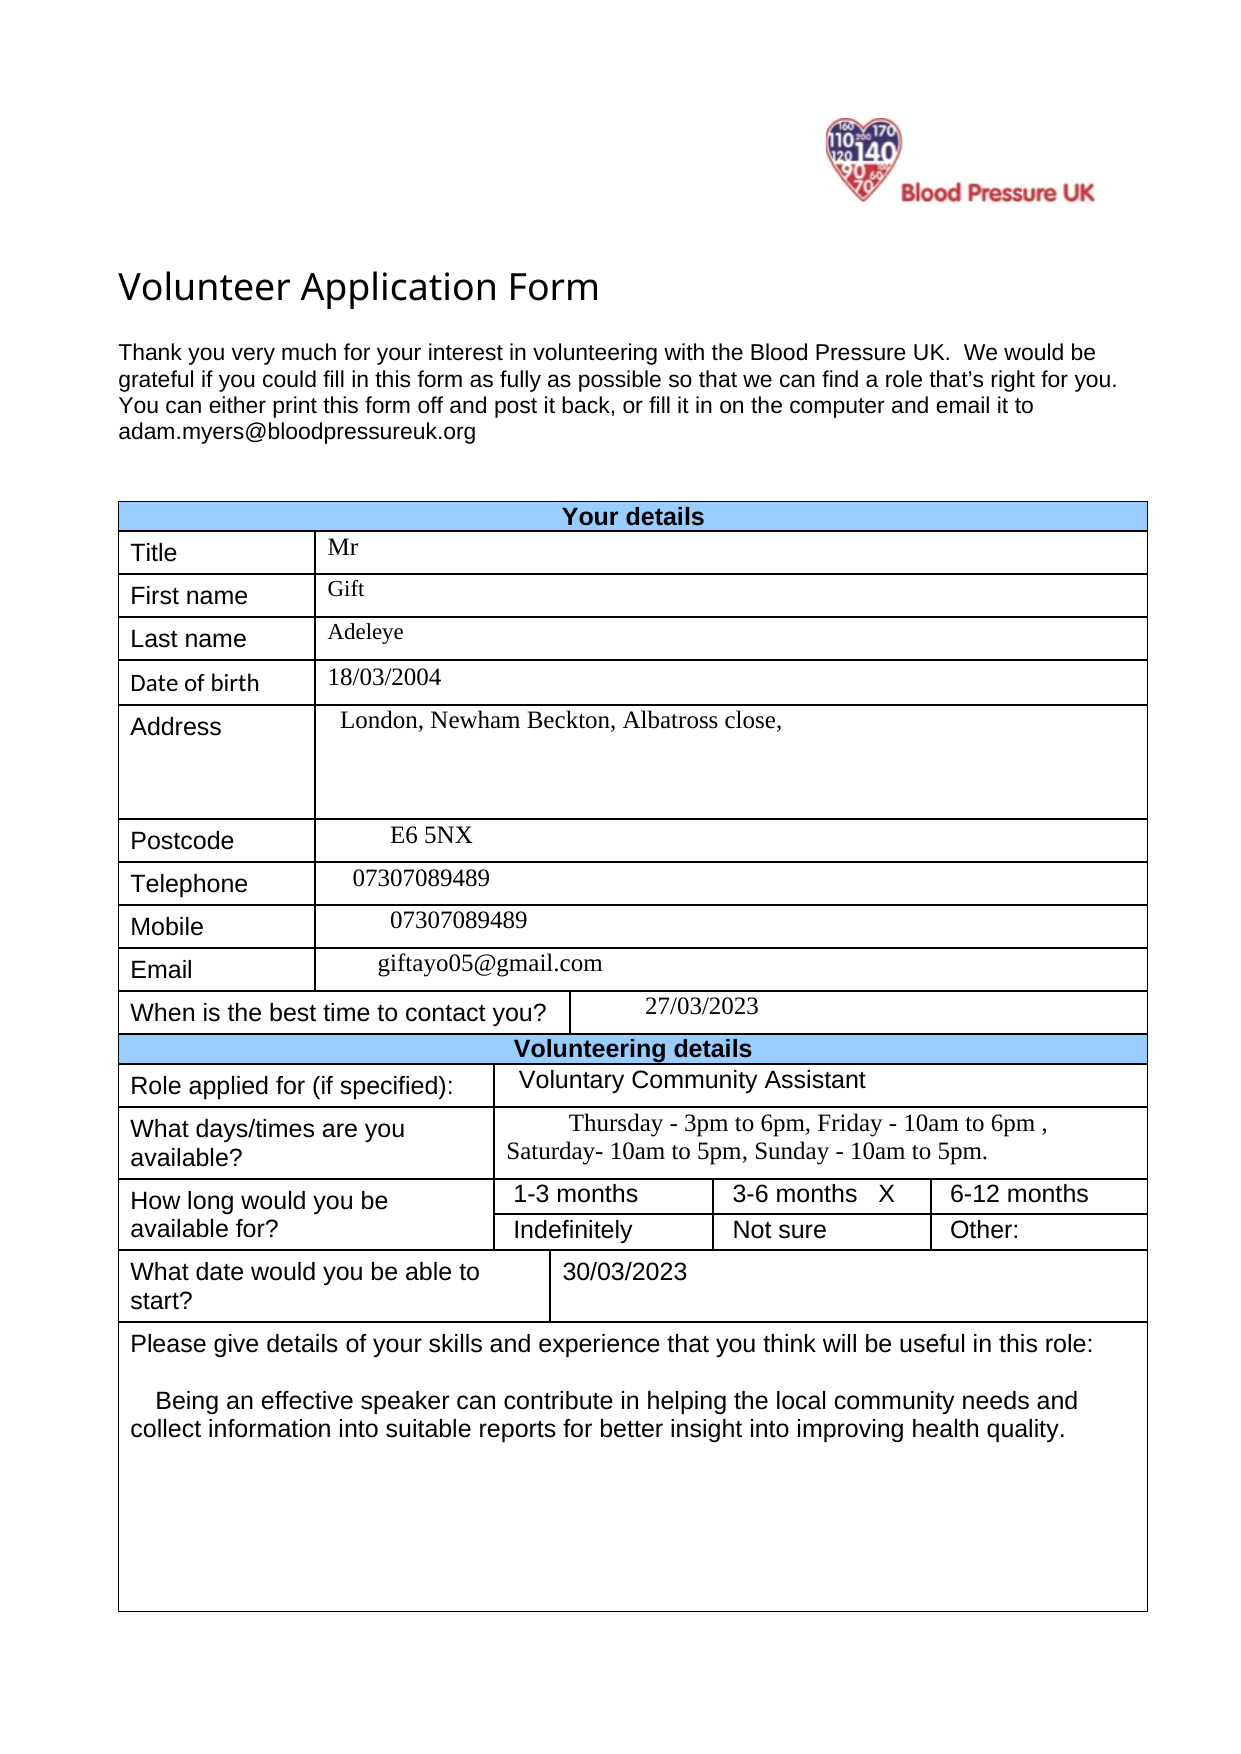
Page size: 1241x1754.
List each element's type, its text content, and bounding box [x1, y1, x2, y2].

table_cell Date of birth [119, 661, 314, 704]
table_cell How long would you be available for? [119, 1180, 493, 1249]
table_cell 3-6 months X [714, 1180, 930, 1213]
table_cell London, Newham Beckton, Albatross close, [316, 706, 1147, 818]
table_cell Address [119, 706, 314, 818]
table_cell Adeleye [316, 618, 1147, 659]
table_cell Mr [316, 532, 1147, 573]
table_cell What days/times are you available? [119, 1108, 493, 1178]
table_cell 07307089489 [316, 906, 1147, 947]
table_cell 30/03/2023 [551, 1251, 1147, 1321]
table_cell 6-12 months [932, 1180, 1147, 1213]
table_cell Indefinitely [495, 1215, 712, 1249]
table_cell E6 5NX [316, 820, 1147, 861]
table_cell 27/03/2023 [571, 992, 1147, 1033]
table_cell 18/03/2004 [316, 661, 1147, 704]
table_cell 1-3 months [495, 1180, 712, 1213]
table_cell Thursday - 3pm to 6pm, Friday - 10am to 6pm , Saturday- 10am to 5pm, Sunday - 10am to 5pm. [495, 1108, 1147, 1178]
table_cell First name [119, 575, 314, 616]
table_cell giftayo05@gmail.com [316, 949, 1147, 990]
table_cell What date would you be able to start? [119, 1251, 549, 1321]
table_cell Role applied for (if specified): [119, 1065, 493, 1106]
text Thank you very much for your interest in volunteering with the Blood Pressure UK. We would be grateful if you could fill in this form as fully as possible so that we can find a role that’s right for you. You can either print this form off and post it back, or fill it in on the computer and email it to adam.myers@bloodpressureuk.org [118, 339, 1122, 444]
table_cell Voluntary Community Assistant [495, 1065, 1147, 1106]
table_cell Please give details of your skills and experience that you think will be useful in this role: Being an effective speaker can contribute in helping the local community needs and collect information into suitable reports for better insight into improving health quality. [119, 1323, 1147, 1611]
table_cell Postcode [119, 820, 314, 861]
table_cell When is the best time to contact you? [119, 992, 569, 1033]
table_cell Gift [316, 575, 1147, 616]
text Volunteer Application Form [118, 260, 1122, 311]
table_cell 07307089489 [316, 863, 1147, 904]
table_cell Telephone [119, 863, 314, 904]
table_cell Email [119, 949, 314, 990]
table_header Your details [119, 502, 1147, 530]
table_cell Last name [119, 618, 314, 659]
table_cell Mobile [119, 906, 314, 947]
table_cell Other: [932, 1215, 1147, 1249]
table_cell Not sure [714, 1215, 930, 1249]
table_cell Title [119, 532, 314, 573]
table_cell Volunteering details [119, 1035, 1147, 1063]
